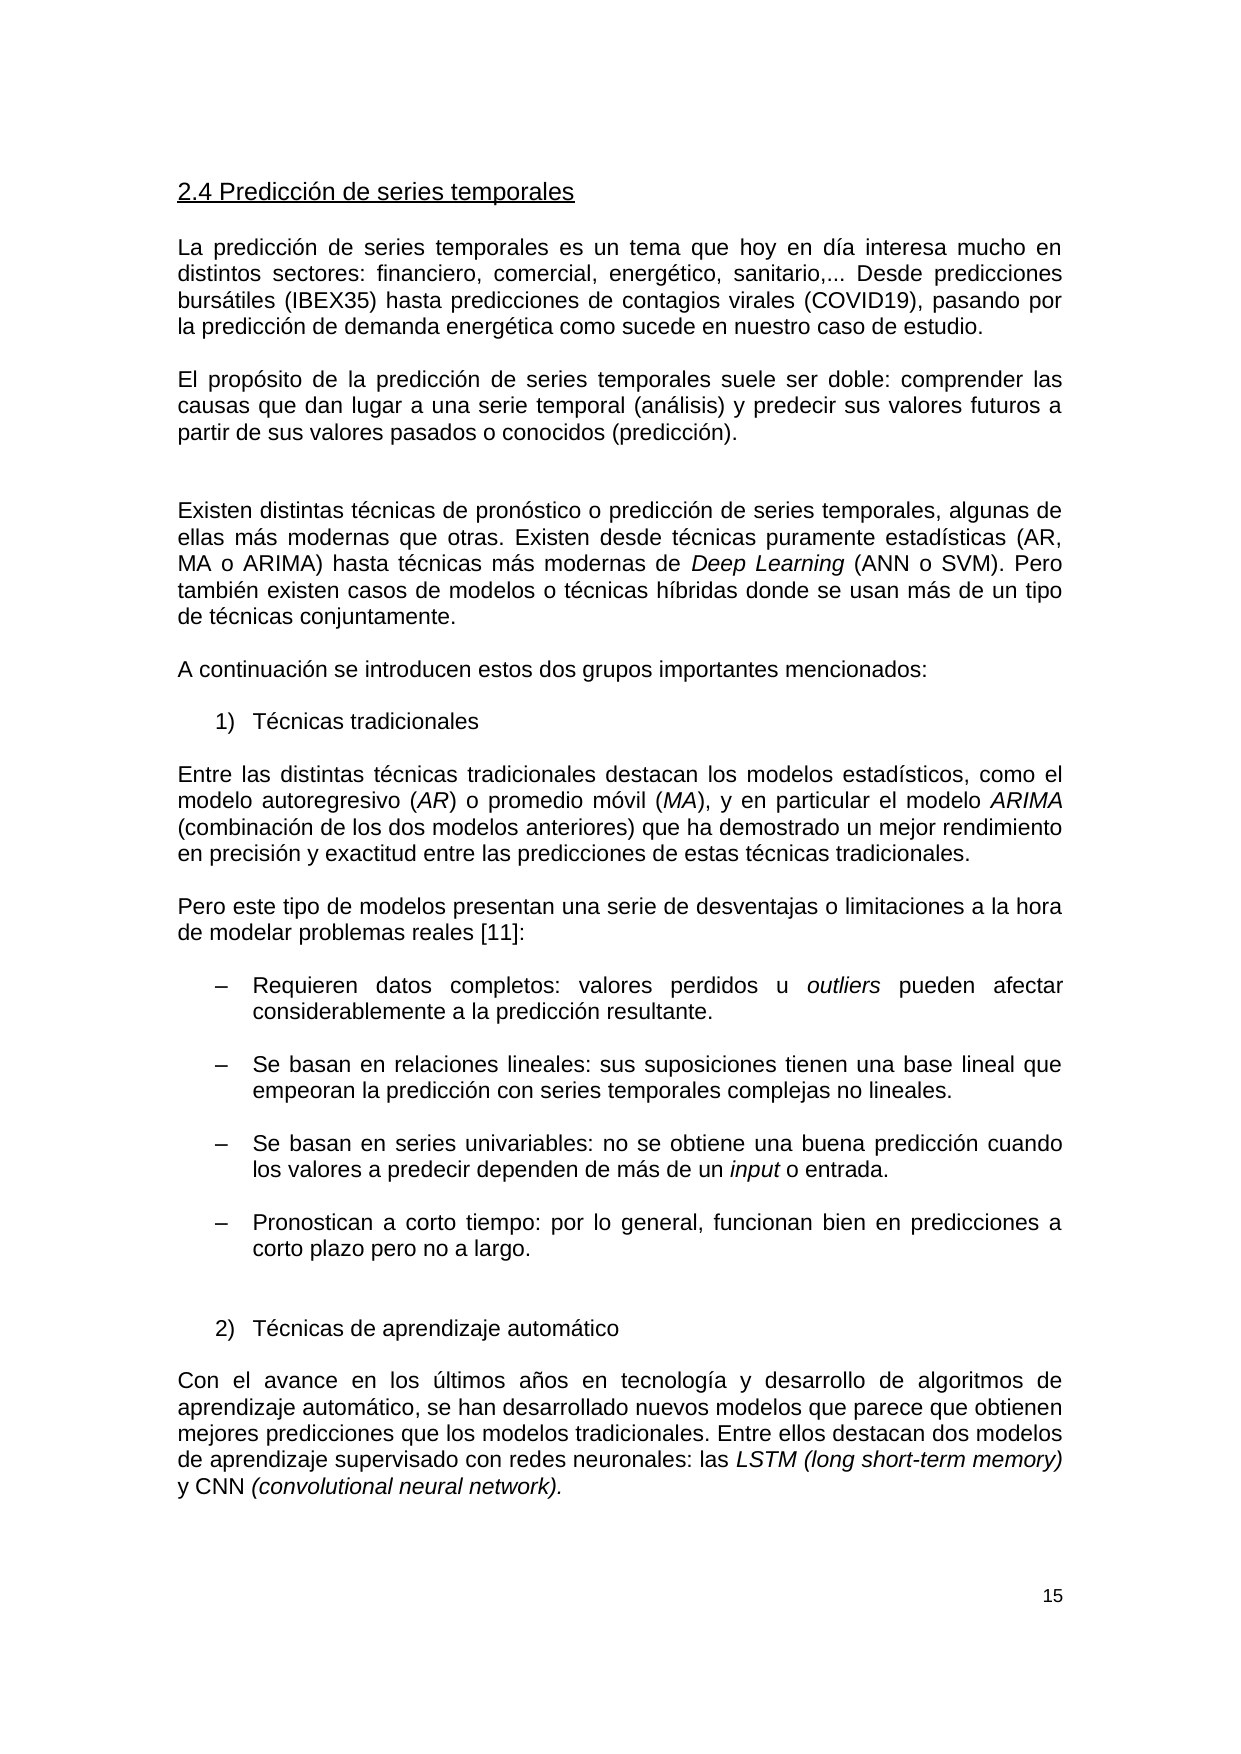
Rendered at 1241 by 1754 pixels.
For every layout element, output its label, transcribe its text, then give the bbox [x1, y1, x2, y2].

list Se basan en relaciones lineales: sus suposiciones tienen una base lineal que empeoran la predicción con series temporales complejas no lineales. [215, 1051, 1063, 1104]
text Entre las distintas técnicas tradicionales destacan los modelos estadísticos, como el modelo autoregresivo (AR) o promedio móvil (MA), y en particular el modelo ARIMA (combinación de los dos modelos anteriores) que ha demostrado un mejor rendimiento en precisión y exactitud entre las predicciones de estas técnicas tradicionales. [177, 761, 1063, 866]
list Técnicas tradicionales [215, 708, 1063, 735]
text La predicción de series temporales es un tema que hoy en día interesa mucho en distintos sectores: financiero, comercial, energético, sanitario,... Desde predicciones bursátiles (IBEX35) hasta predicciones de contagios virales (COVID19), pasando por la predicción de demanda energética como sucede en nuestro caso de estudio. [177, 234, 1063, 339]
text Con el avance en los últimos años en tecnología y desarrollo de algoritmos de aprendizaje automático, se han desarrollado nuevos modelos que parece que obtienen mejores predicciones que los modelos tradicionales. Entre ellos destacan dos modelos de aprendizaje supervisado con redes neuronales: las LSTM (long short-term memory) y CNN (convolutional neural network). [177, 1367, 1063, 1499]
list Técnicas de aprendizaje automático [215, 1314, 1063, 1341]
list Pronostican a corto tiempo: por lo general, funcionan bien en predicciones a corto plazo pero no a largo. [215, 1209, 1063, 1262]
subtitle 2.4 Predicción de series temporales [177, 176, 1063, 205]
text Existen distintas técnicas de pronóstico o predicción de series temporales, algunas de ellas más modernas que otras. Existen desde técnicas puramente estadísticas (AR, MA o ARIMA) hasta técnicas más modernas de Deep Learning (ANN o SVM). Pero también existen casos de modelos o técnicas híbridas donde se usan más de un tipo de técnicas conjuntamente. [177, 497, 1063, 629]
text Pero este tipo de modelos presentan una serie de desventajas o limitaciones a la hora de modelar problemas reales [11]: [177, 893, 1063, 946]
text A continuación se introducen estos dos grupos importantes mencionados: [177, 656, 1063, 682]
list Se basan en series univariables: no se obtiene una buena predicción cuando los valores a predecir dependen de más de un input o entrada. [215, 1130, 1063, 1183]
list Requieren datos completos: valores perdidos u outliers pueden afectar considerablemente a la predicción resultante. [215, 972, 1063, 1024]
text El propósito de la predicción de series temporales suele ser doble: comprender las causas que dan lugar a una serie temporal (análisis) y predecir sus valores futuros a partir de sus valores pasados o conocidos (predicción). [177, 366, 1063, 445]
